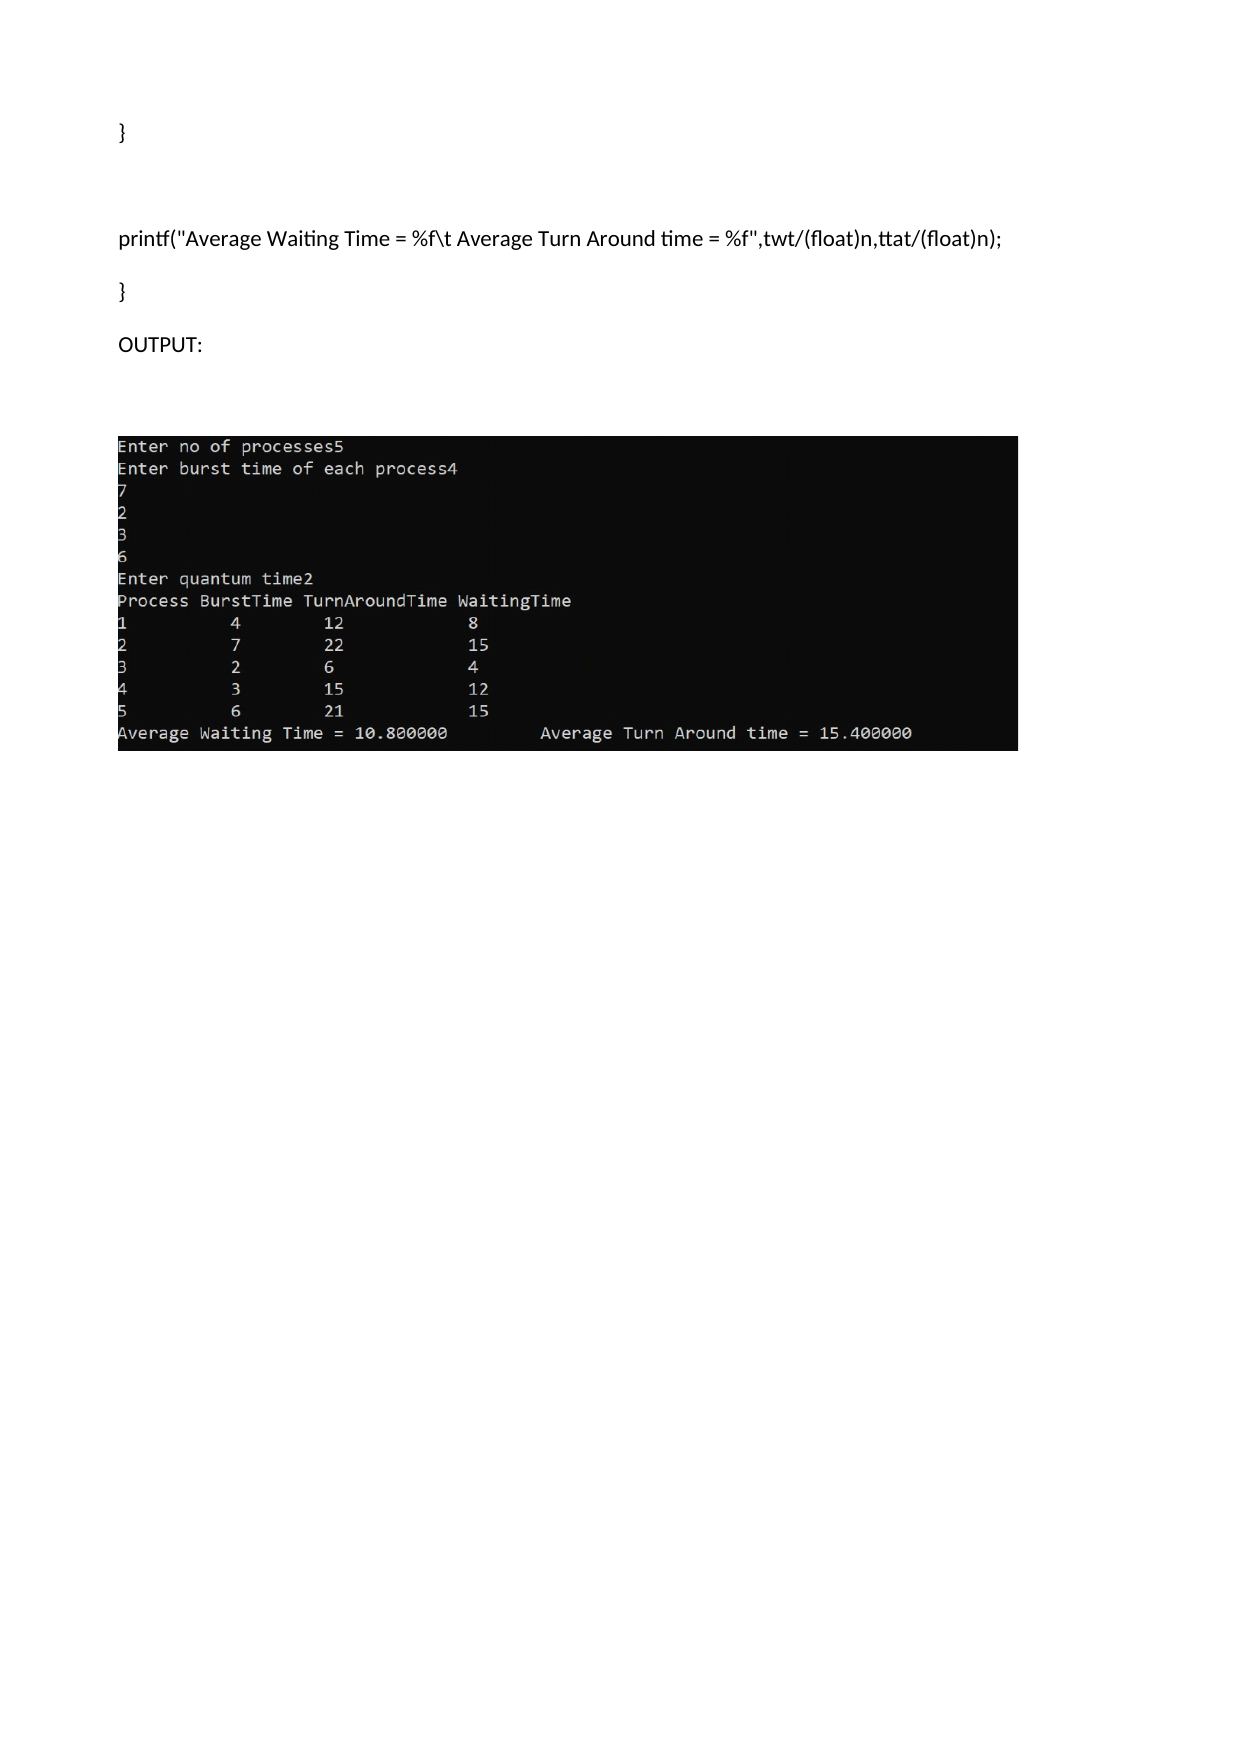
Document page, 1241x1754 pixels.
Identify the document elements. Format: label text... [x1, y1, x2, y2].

text OUTPUT: [118, 330, 1122, 358]
text printf("Average Waiting Time = %f\t Average Turn Around time = %f",twt/(float)n,ttat/(float)n); [118, 224, 1122, 252]
text } [118, 277, 1122, 305]
text } [118, 118, 1122, 146]
